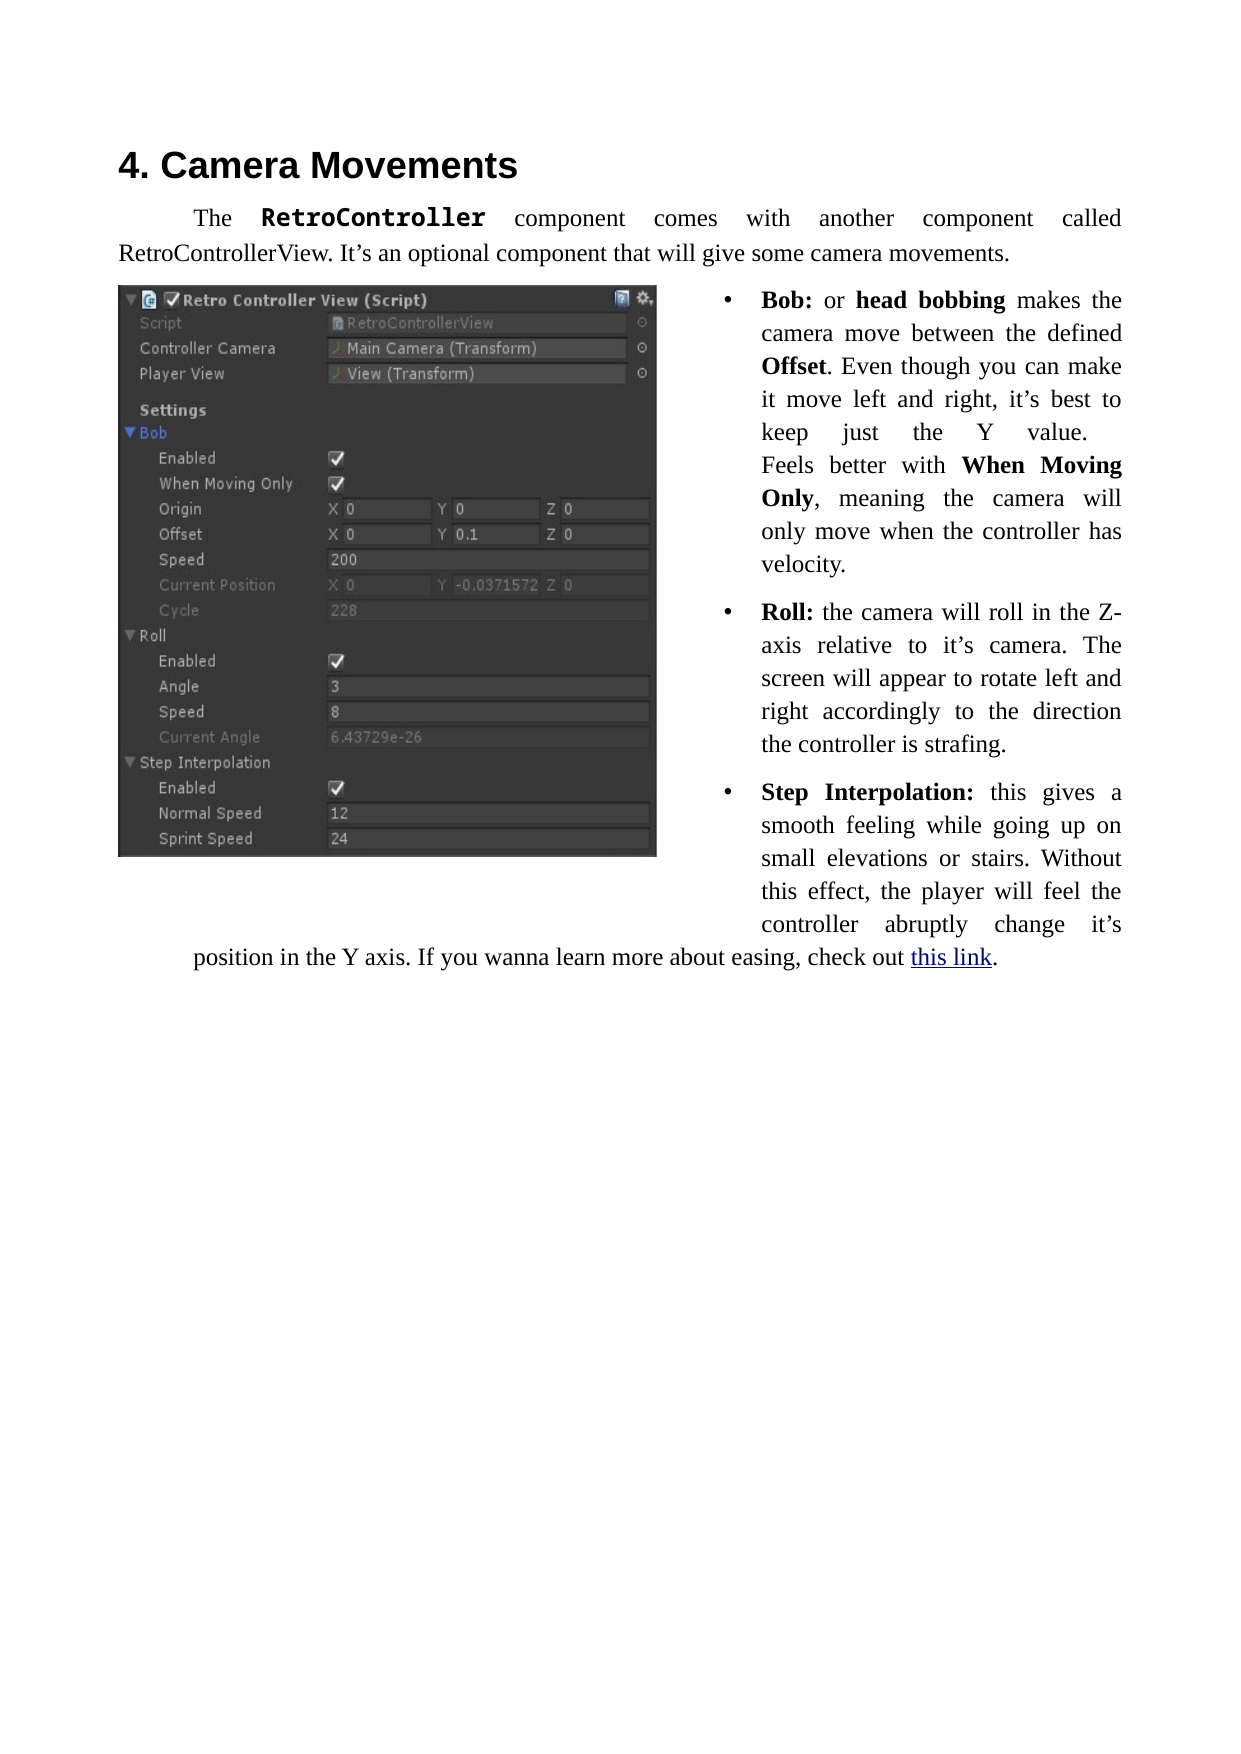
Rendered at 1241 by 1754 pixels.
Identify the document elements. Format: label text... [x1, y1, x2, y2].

list Roll: the camera will roll in the Z-axis relative to it’s camera. The screen will appear to rotate left and right accordingly to the direction the controller is strafing. [657, 597, 1122, 758]
list Step Interpolation: this gives a smooth feeling while going up on small elevations or stairs. Without this effect, the player will feel the controller abruptly change it’s position in the Y axis. If you wanna learn more about easing, check out this link. [156, 777, 1122, 971]
list Bob: or head bobbing makes the camera move between the defined Offset. Even though you can make it move left and right, it’s best to keep just the Y value. Feels better with When Moving Only, meaning the camera will only move when the controller has velocity. [657, 285, 1122, 578]
text The RetroController component comes with another component called RetroControllerView. It’s an optional component that will give some camera movements. [118, 199, 1122, 266]
subtitle 4. Camera Movements [118, 143, 1122, 187]
picture [118, 285, 657, 857]
